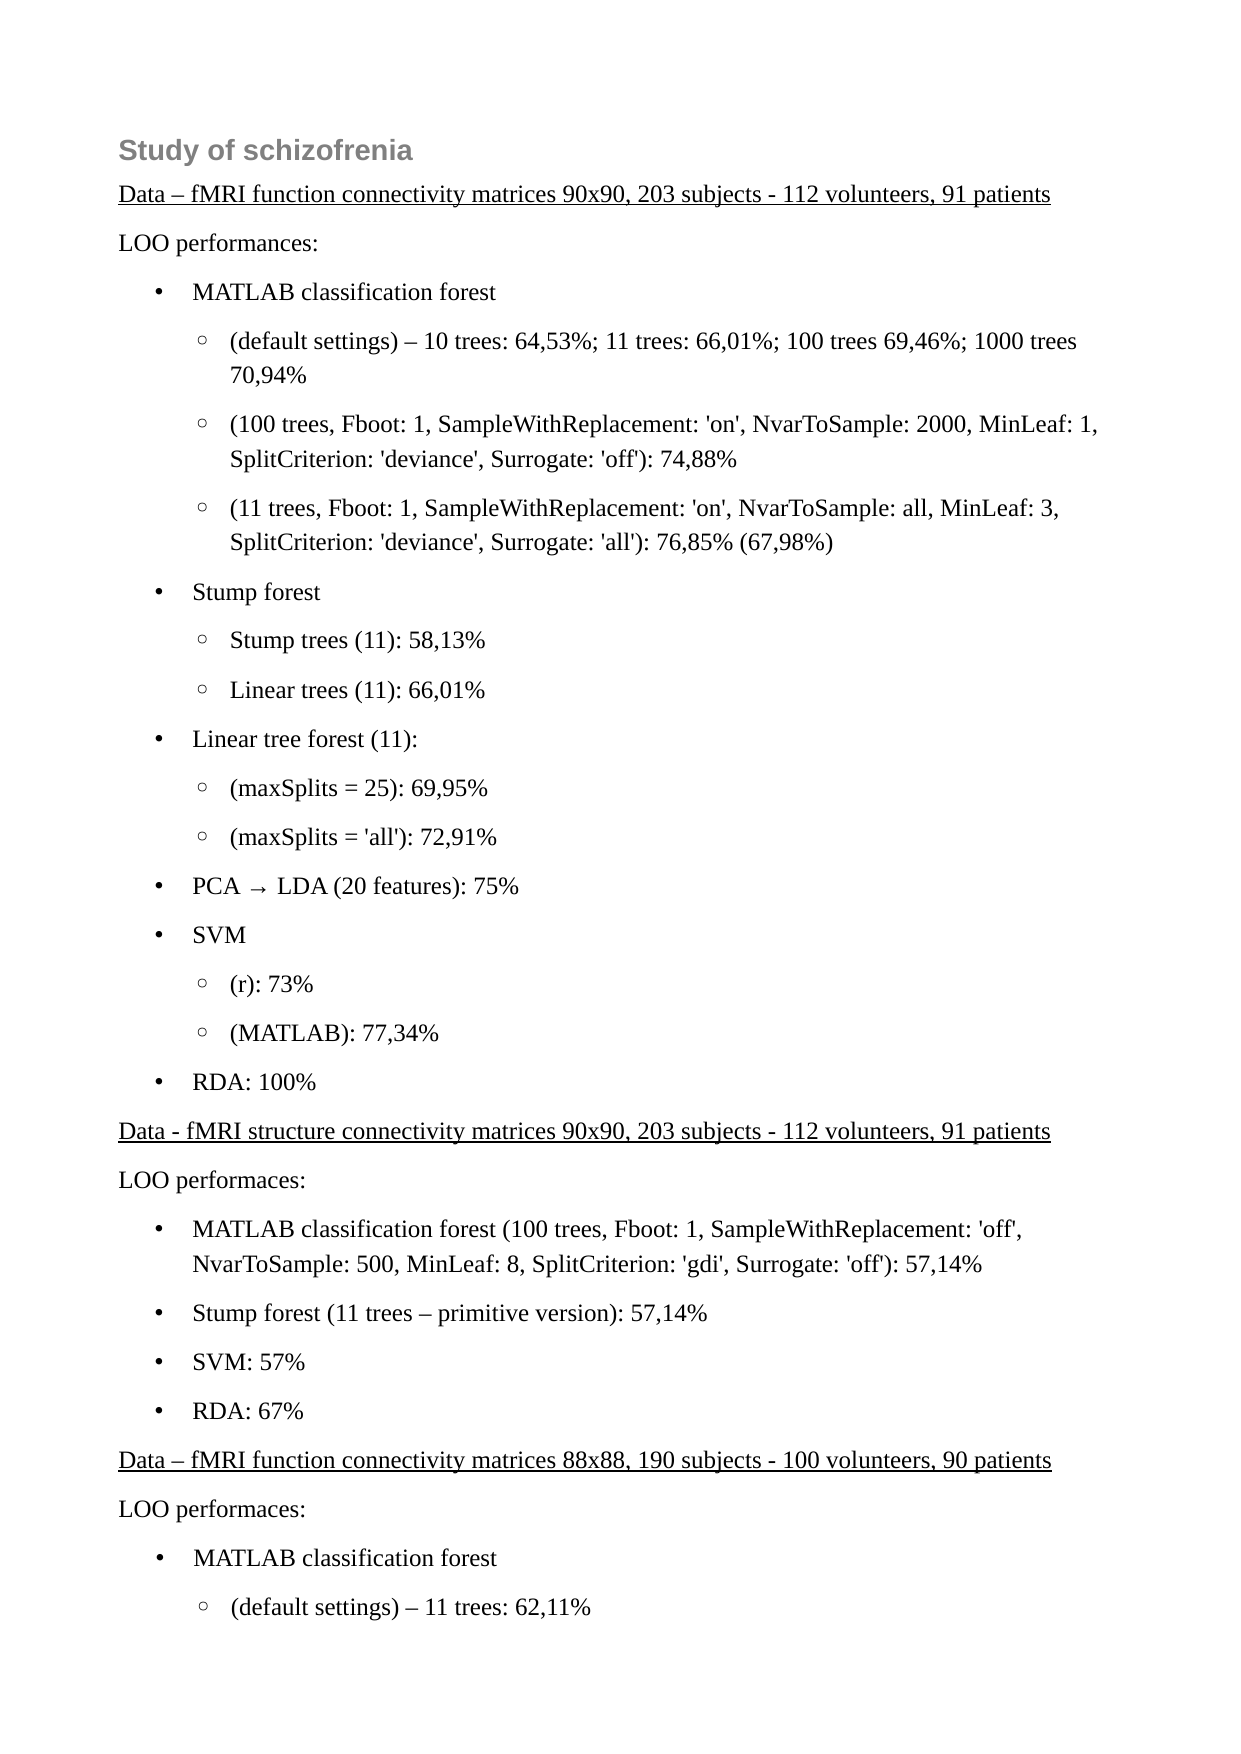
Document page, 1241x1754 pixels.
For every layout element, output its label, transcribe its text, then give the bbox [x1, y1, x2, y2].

list MATLAB classification forest (100 trees, Fboot: 1, SampleWithReplacement: 'off', NvarToSample: 500, MinLeaf: 8, SplitCriterion: 'gdi', Surrogate: 'off'): 57,14% [154, 1214, 1122, 1278]
list (r): 73% [192, 969, 1122, 998]
list (MATLAB): 77,34% [192, 1018, 1122, 1047]
text Data – fMRI function connectivity matrices 88x88, 190 subjects - 100 volunteers, 90 patients [118, 1445, 1122, 1474]
text LOO performaces: [118, 1165, 1122, 1194]
list Linear trees (11): 66,01% [192, 675, 1122, 703]
text Data – fMRI function connectivity matrices 90x90, 203 subjects - 112 volunteers, 91 patients [118, 179, 1122, 207]
text LOO performances: [118, 228, 1122, 257]
list Stump forest (11 trees – primitive version): 57,14% [154, 1298, 1122, 1327]
list (maxSplits = 25): 69,95% [192, 773, 1122, 802]
list Linear tree forest (11): [154, 724, 1122, 752]
list (maxSplits = 'all'): 72,91% [192, 822, 1122, 851]
list (100 trees, Fboot: 1, SampleWithReplacement: 'on', NvarToSample: 2000, MinLeaf: 1, SplitCriterion: 'deviance', Surrogate: 'off'): 74,88% [192, 409, 1122, 473]
list RDA: 67% [154, 1396, 1122, 1425]
list RDA: 100% [154, 1067, 1122, 1096]
list MATLAB classification forest [154, 277, 1122, 306]
list SVM: 57% [154, 1347, 1122, 1376]
list SVM [154, 920, 1122, 949]
list (11 trees, Fboot: 1, SampleWithReplacement: 'on', NvarToSample: all, MinLeaf: 3, SplitCriterion: 'deviance', Surrogate: 'all'): 76,85% (67,98%) [192, 493, 1122, 556]
subtitle Study of schizofrenia [118, 133, 1122, 166]
text Data - fMRI structure connectivity matrices 90x90, 203 subjects - 112 volunteers, 91 patients [118, 1116, 1122, 1145]
text LOO performaces: [118, 1494, 1122, 1523]
list PCA → LDA (20 features): 75% [154, 871, 1122, 900]
list MATLAB classification forest [156, 1543, 1122, 1572]
list Stump trees (11): 58,13% [192, 626, 1122, 654]
list (default settings) – 10 trees: 64,53%; 11 trees: 66,01%; 100 trees 69,46%; 1000 trees 70,94% [192, 326, 1122, 389]
list Stump forest [154, 577, 1122, 605]
list (default settings) – 11 trees: 62,11% [193, 1592, 1122, 1621]
